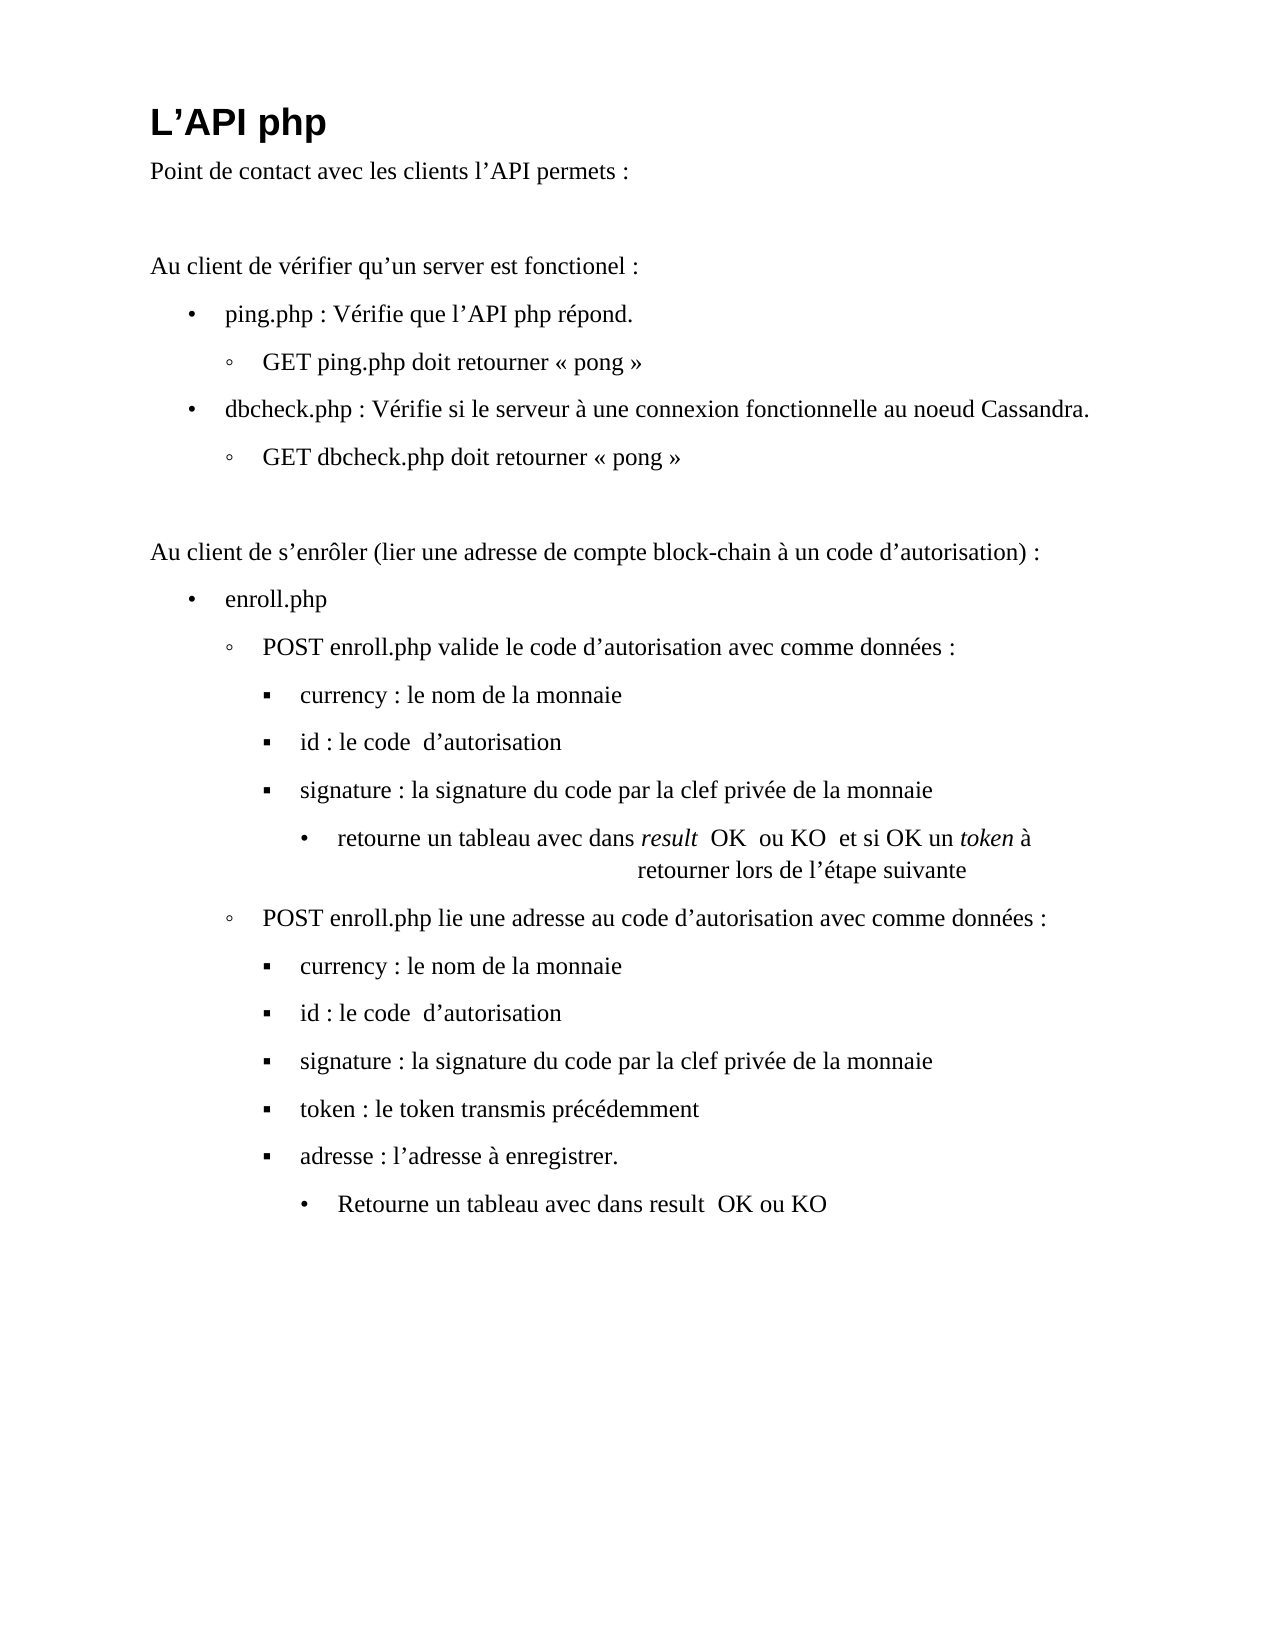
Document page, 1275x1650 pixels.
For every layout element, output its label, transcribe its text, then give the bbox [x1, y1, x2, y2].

list POST enroll.php valide le code d’autorisation avec comme données : [225, 632, 1125, 661]
list enroll.php [187, 584, 1125, 613]
list id : le code d’autorisation [262, 998, 1125, 1027]
text Au client de vérifier qu’un server est fonctionel : [150, 251, 1125, 280]
list retourne un tableau avec dans result OK ou KO et si OK un token à retourner lors de l’étape suivante [300, 823, 1125, 884]
list ping.php : Vérifie que l’API php répond. [187, 299, 1125, 328]
list signature : la signature du code par la clef privée de la monnaie [262, 1046, 1125, 1075]
list signature : la signature du code par la clef privée de la monnaie [262, 775, 1125, 804]
list id : le code d’autorisation [262, 727, 1125, 756]
list currency : le nom de la monnaie [262, 680, 1125, 708]
list Retourne un tableau avec dans result OK ou KO [300, 1189, 1125, 1218]
text Point de contact avec les clients l’API permets : [150, 156, 1125, 185]
text Au client de s’enrôler (lier une adresse de compte block-chain à un code d’autorisation) : [150, 537, 1125, 566]
list token : le token transmis précédemment [262, 1094, 1125, 1122]
list GET dbcheck.php doit retourner « pong » [225, 442, 1125, 471]
list dbcheck.php : Vérifie si le serveur à une connexion fonctionnelle au noeud Cassandra. [187, 394, 1125, 423]
list GET ping.php doit retourner « pong » [225, 347, 1125, 375]
list adresse : l’adresse à enregistrer. [262, 1141, 1125, 1170]
list POST enroll.php lie une adresse au code d’autorisation avec comme données : [225, 903, 1125, 932]
list currency : le nom de la monnaie [262, 951, 1125, 979]
subtitle L’API php [150, 100, 1125, 144]
